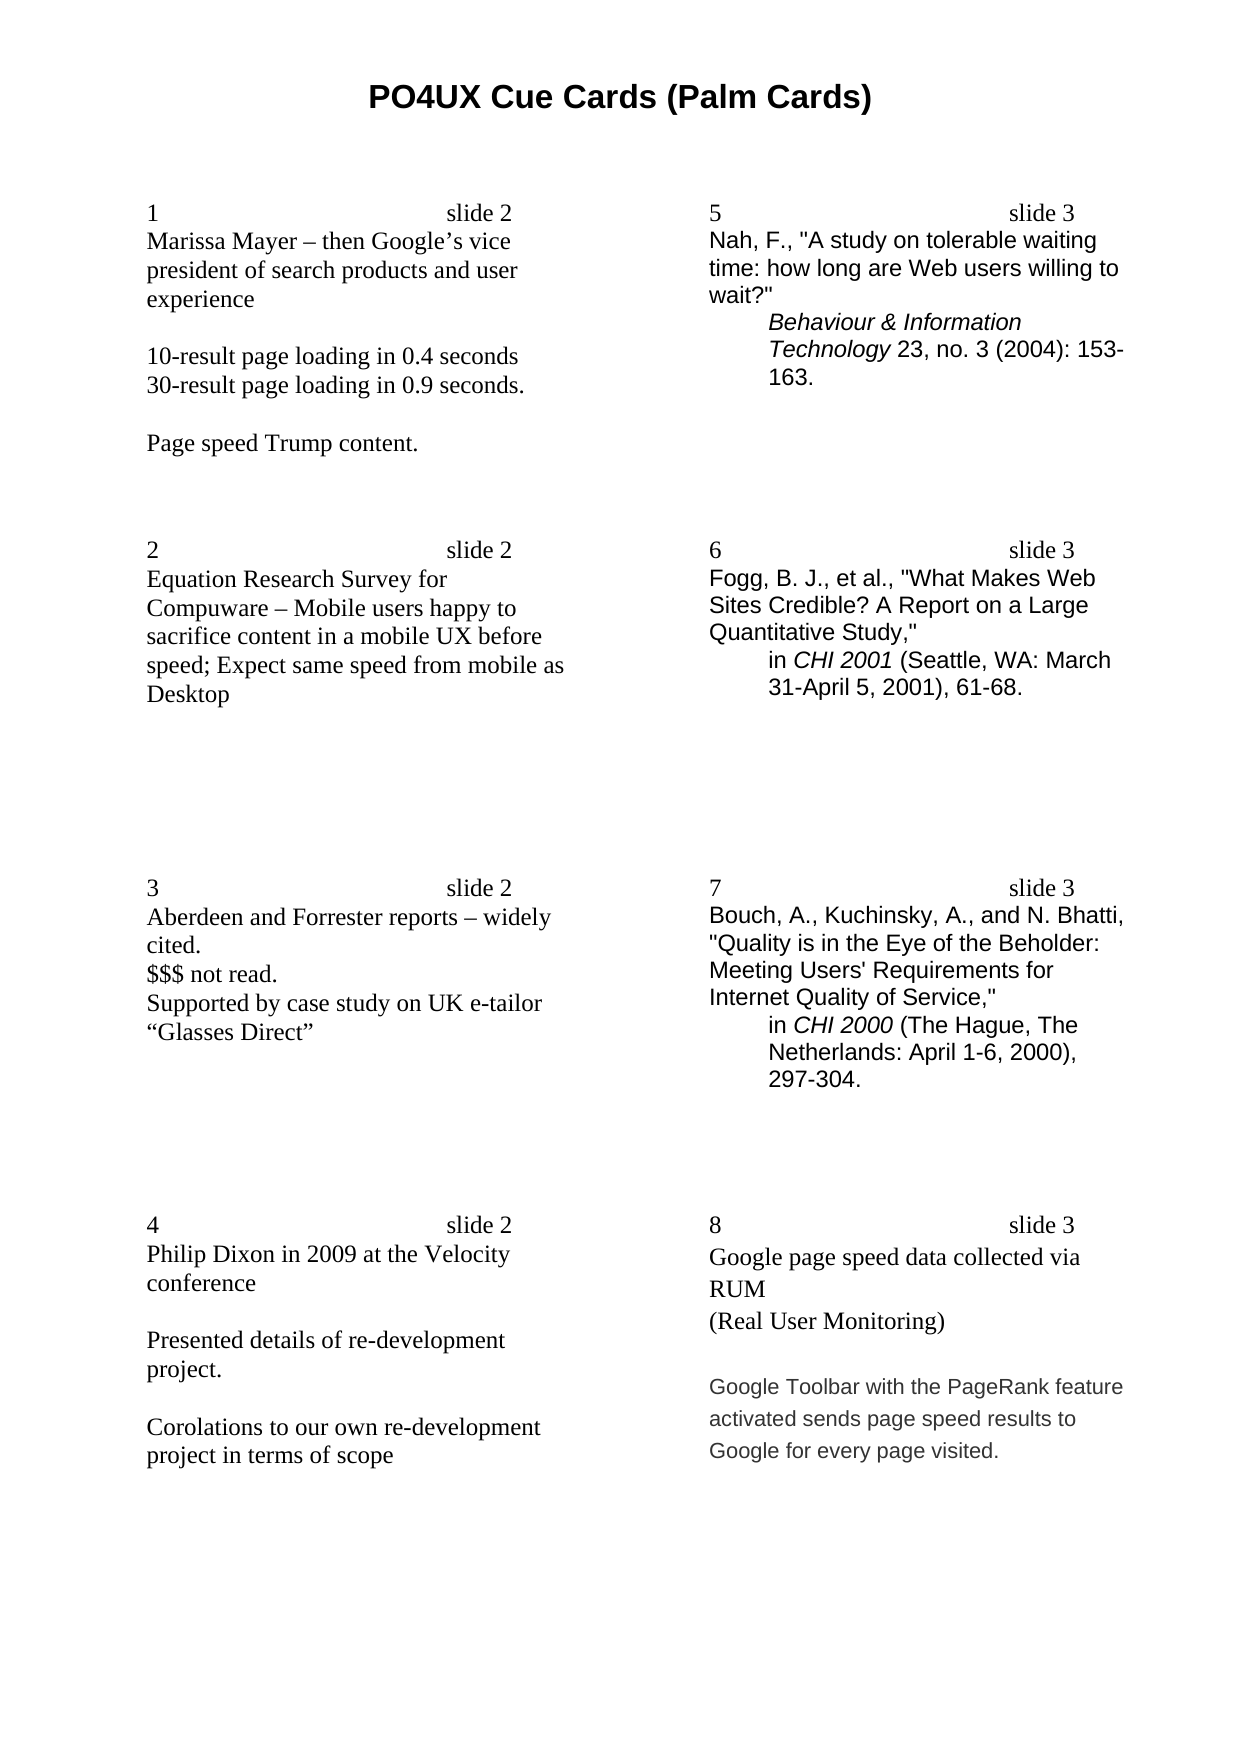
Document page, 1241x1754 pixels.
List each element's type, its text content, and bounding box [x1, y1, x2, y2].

subtitle Fogg, B. J., et al., "What Makes Web Sites Credible? A Report on a Large Quantitative Study," [709, 564, 1127, 646]
text Equation Research Survey for Compuware – Mobile users happy to sacrifice content in a mobile UX before speed; Expect same speed from mobile as Desktop [146, 564, 565, 708]
subtitle Bouch, A., Kuchinsky, A., and N. Bhatti, "Quality is in the Eye of the Beholder: Meeting Users' Requirements for Internet Quality of Service," [709, 902, 1127, 1011]
text 7 slide 3 [709, 873, 1127, 902]
text 6 slide 3 [709, 535, 1127, 564]
text Google Toolbar with the PageRank feature activated sends page speed results to Google for every page visited. [709, 1367, 1127, 1463]
text Google page speed data collected via RUM [709, 1239, 1127, 1303]
text Corolations to our own re-development project in terms of scope [146, 1412, 565, 1469]
text 3 slide 2 [146, 873, 565, 902]
text 4 slide 2 [146, 1210, 565, 1239]
text 10-result page loading in 0.4 seconds [146, 341, 565, 370]
text Marissa Mayer – then Google’s vice president of search products and user experience [146, 226, 565, 313]
text Presented details of re-development project. [146, 1325, 565, 1383]
text 5 slide 3 [709, 198, 1127, 226]
text 30-result page loading in 0.9 seconds. [146, 370, 565, 399]
text Supported by case study on UK e-tailor “Glasses Direct” [146, 988, 565, 1045]
text 1 slide 2 [146, 198, 565, 226]
list in CHI 2001 (Seattle, WA: March 31-April 5, 2001), 61-68. [768, 646, 1127, 700]
list in CHI 2000 (The Hague, The Netherlands: April 1-6, 2000), 297-304. [768, 1011, 1127, 1093]
list Behaviour & Information Technology 23, no. 3 (2004): 153-163. [768, 308, 1127, 390]
text Page speed Trump content. [146, 428, 565, 456]
text Aberdeen and Forrester reports – widely cited. [146, 902, 565, 959]
text PO4UX Cue Cards (Palm Cards) [118, 77, 1122, 115]
subtitle Nah, F., "A study on tolerable waiting time: how long are Web users willing to wait?" [709, 226, 1127, 308]
text $$$ not read. [146, 959, 565, 988]
text Philip Dixon in 2009 at the Velocity conference [146, 1239, 565, 1297]
text 2 slide 2 [146, 535, 565, 564]
text (Real User Monitoring) [709, 1303, 1127, 1335]
text 8 slide 3 [709, 1210, 1127, 1239]
